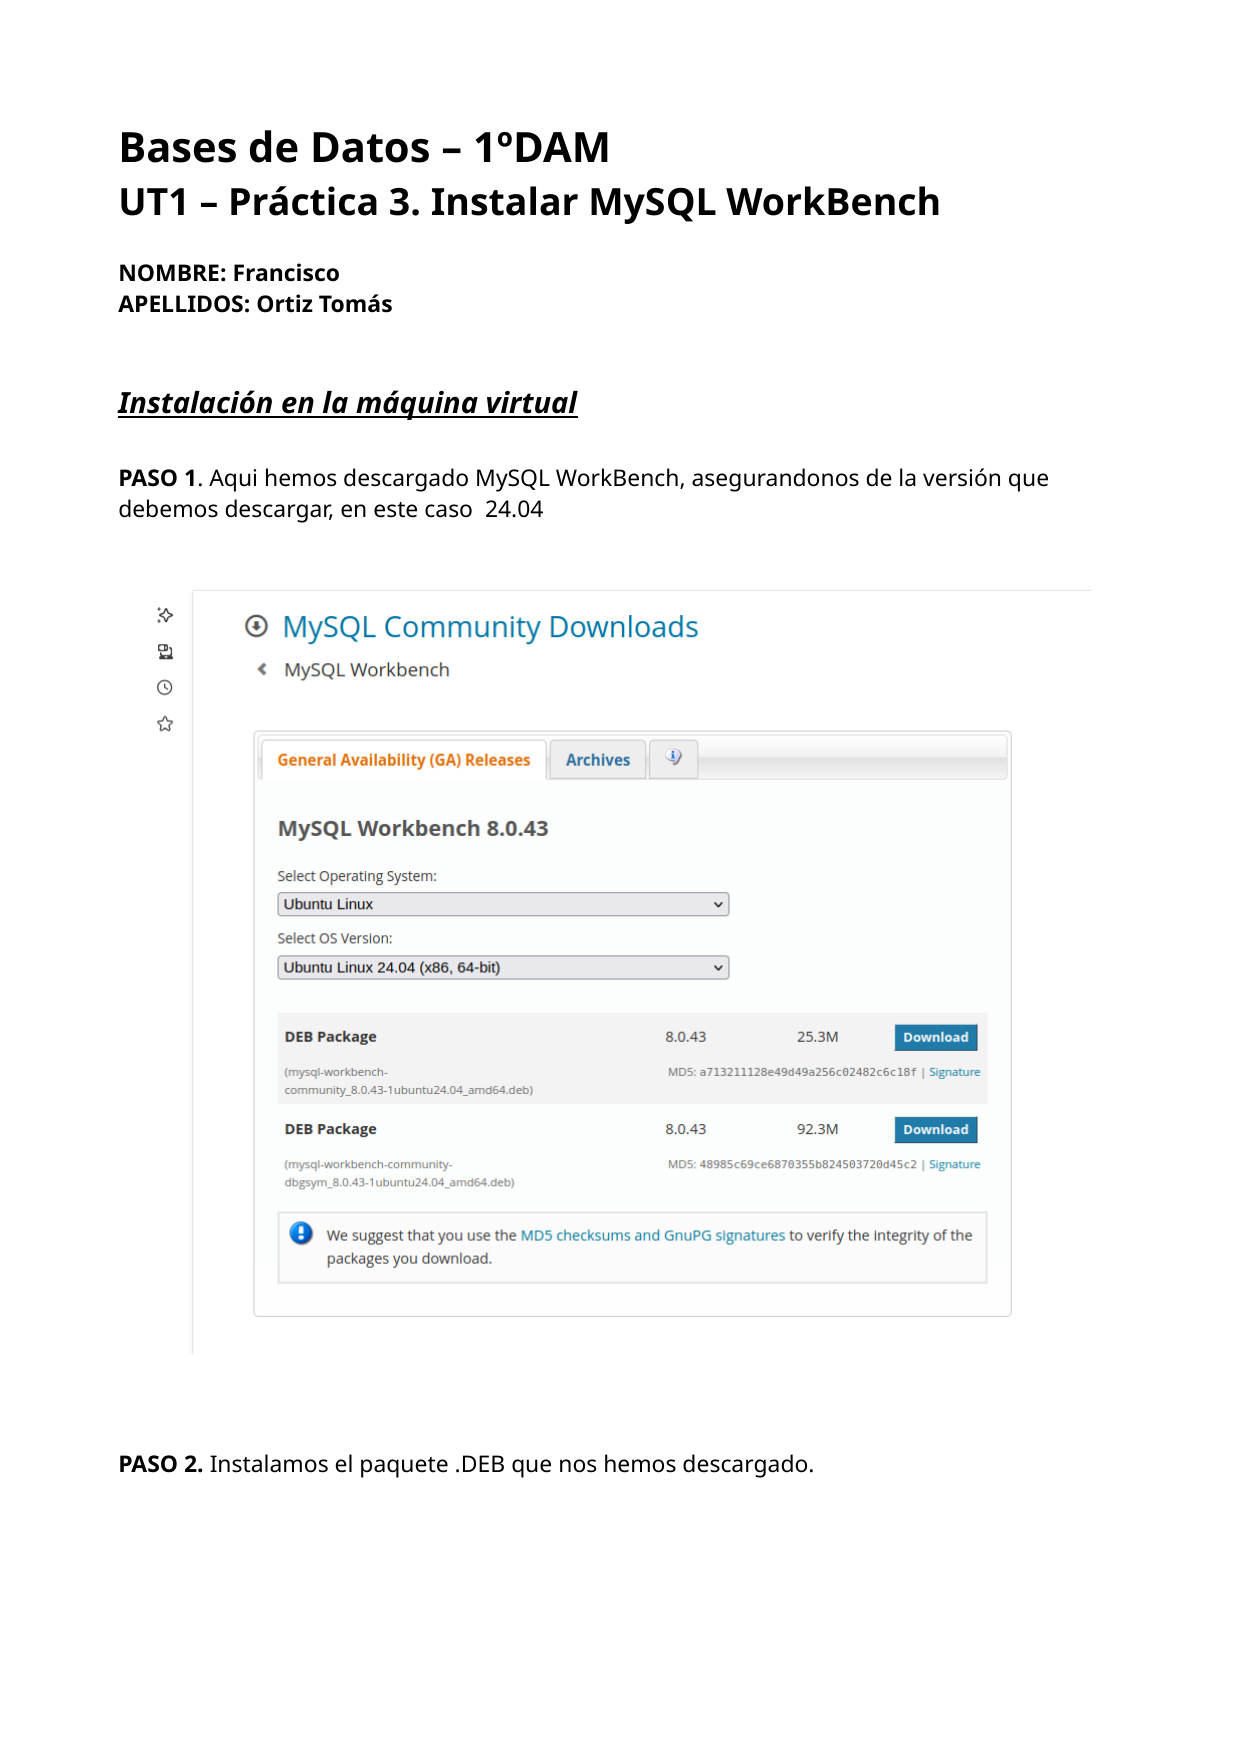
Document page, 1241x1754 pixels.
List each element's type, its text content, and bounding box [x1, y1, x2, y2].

text UT1 – Práctica 3. Instalar MySQL WorkBench [118, 175, 1122, 226]
text Instalación en la máquina virtual [118, 382, 1122, 422]
text Bases de Datos – 1ºDAM [118, 118, 1122, 175]
text PASO 1. Aqui hemos descargado MySQL WorkBench, asegurandonos de la versión que debemos descargar, en este caso 24.04 [118, 462, 1122, 524]
picture [148, 586, 1092, 1354]
text NOMBRE: Francisco APELLIDOS: Ortiz Tomás [118, 257, 1122, 320]
text PASO 2. Instalamos el paquete .DEB que nos hemos descargado. [118, 1447, 1122, 1479]
